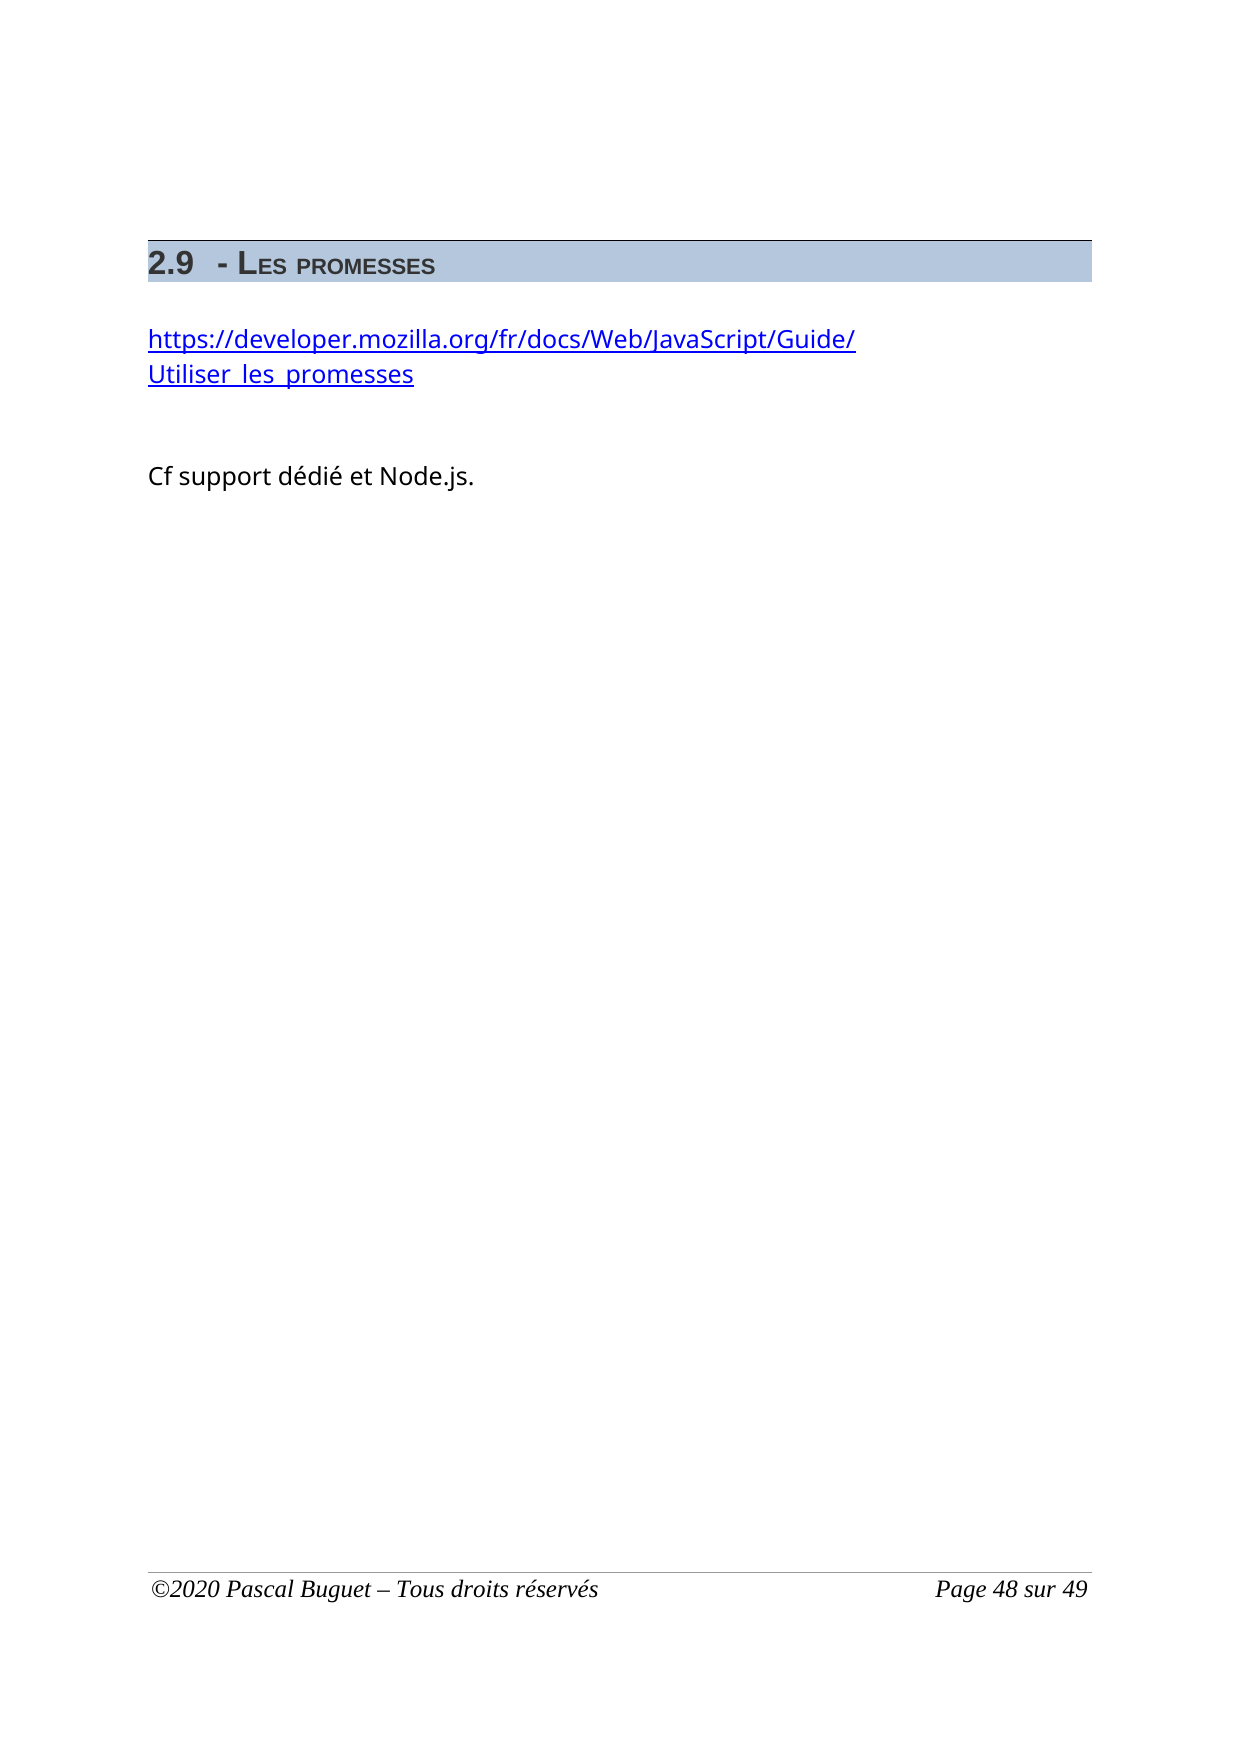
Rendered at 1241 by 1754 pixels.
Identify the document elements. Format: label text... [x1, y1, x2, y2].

subtitle - Les promesses [148, 241, 1092, 282]
text Cf support dédié et Node.js. [148, 458, 1092, 492]
text https://developer.mozilla.org/fr/docs/Web/JavaScript/Guide/Utiliser_les_promesses [148, 322, 1092, 390]
